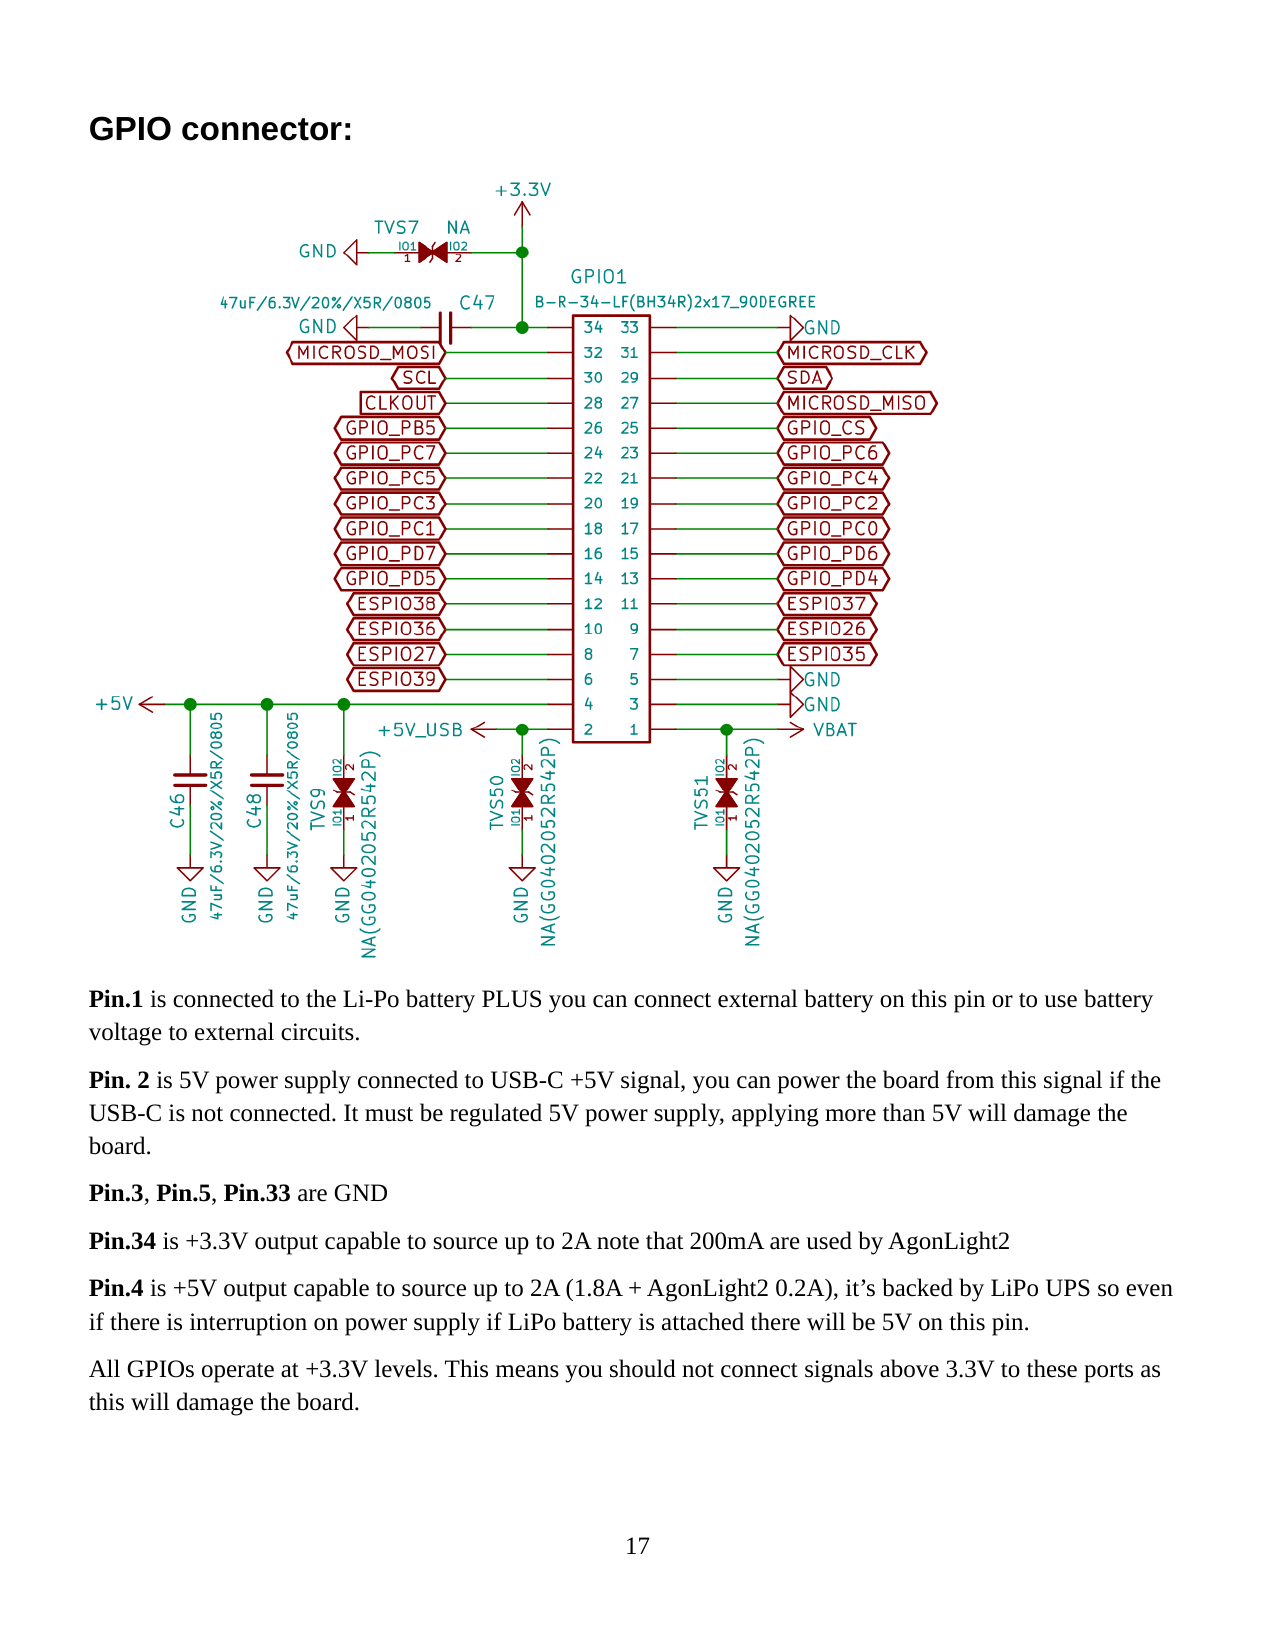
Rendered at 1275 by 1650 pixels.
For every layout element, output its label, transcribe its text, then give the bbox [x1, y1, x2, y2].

text Pin. 2 is 5V power supply connected to USB-C +5V signal, you can power the board from this signal if the USB-C is not connected. It must be regulated 5V power supply, applying more than 5V will damage the board. [88, 1065, 1186, 1159]
text Pin.1 is connected to the Li-Po battery PLUS you can connect external battery on this pin or to use battery voltage to external circuits. [88, 160, 1186, 1046]
text Pin.34 is +3.3V output capable to source up to 2A note that 200mA are used by AgonLight2 [88, 1226, 1186, 1255]
subtitle GPIO connector: [88, 109, 1186, 148]
text Pin.3, Pin.5, Pin.33 are GND [88, 1178, 1186, 1207]
picture [88, 160, 967, 980]
text All GPIOs operate at +3.3V levels. This means you should not connect signals above 3.3V to these ports as this will damage the board. [88, 1354, 1186, 1416]
text Pin.4 is +5V output capable to source up to 2A (1.8A + AgonLight2 0.2A), it’s backed by LiPo UPS so even if there is interruption on power supply if LiPo battery is attached there will be 5V on this pin. [88, 1273, 1186, 1335]
